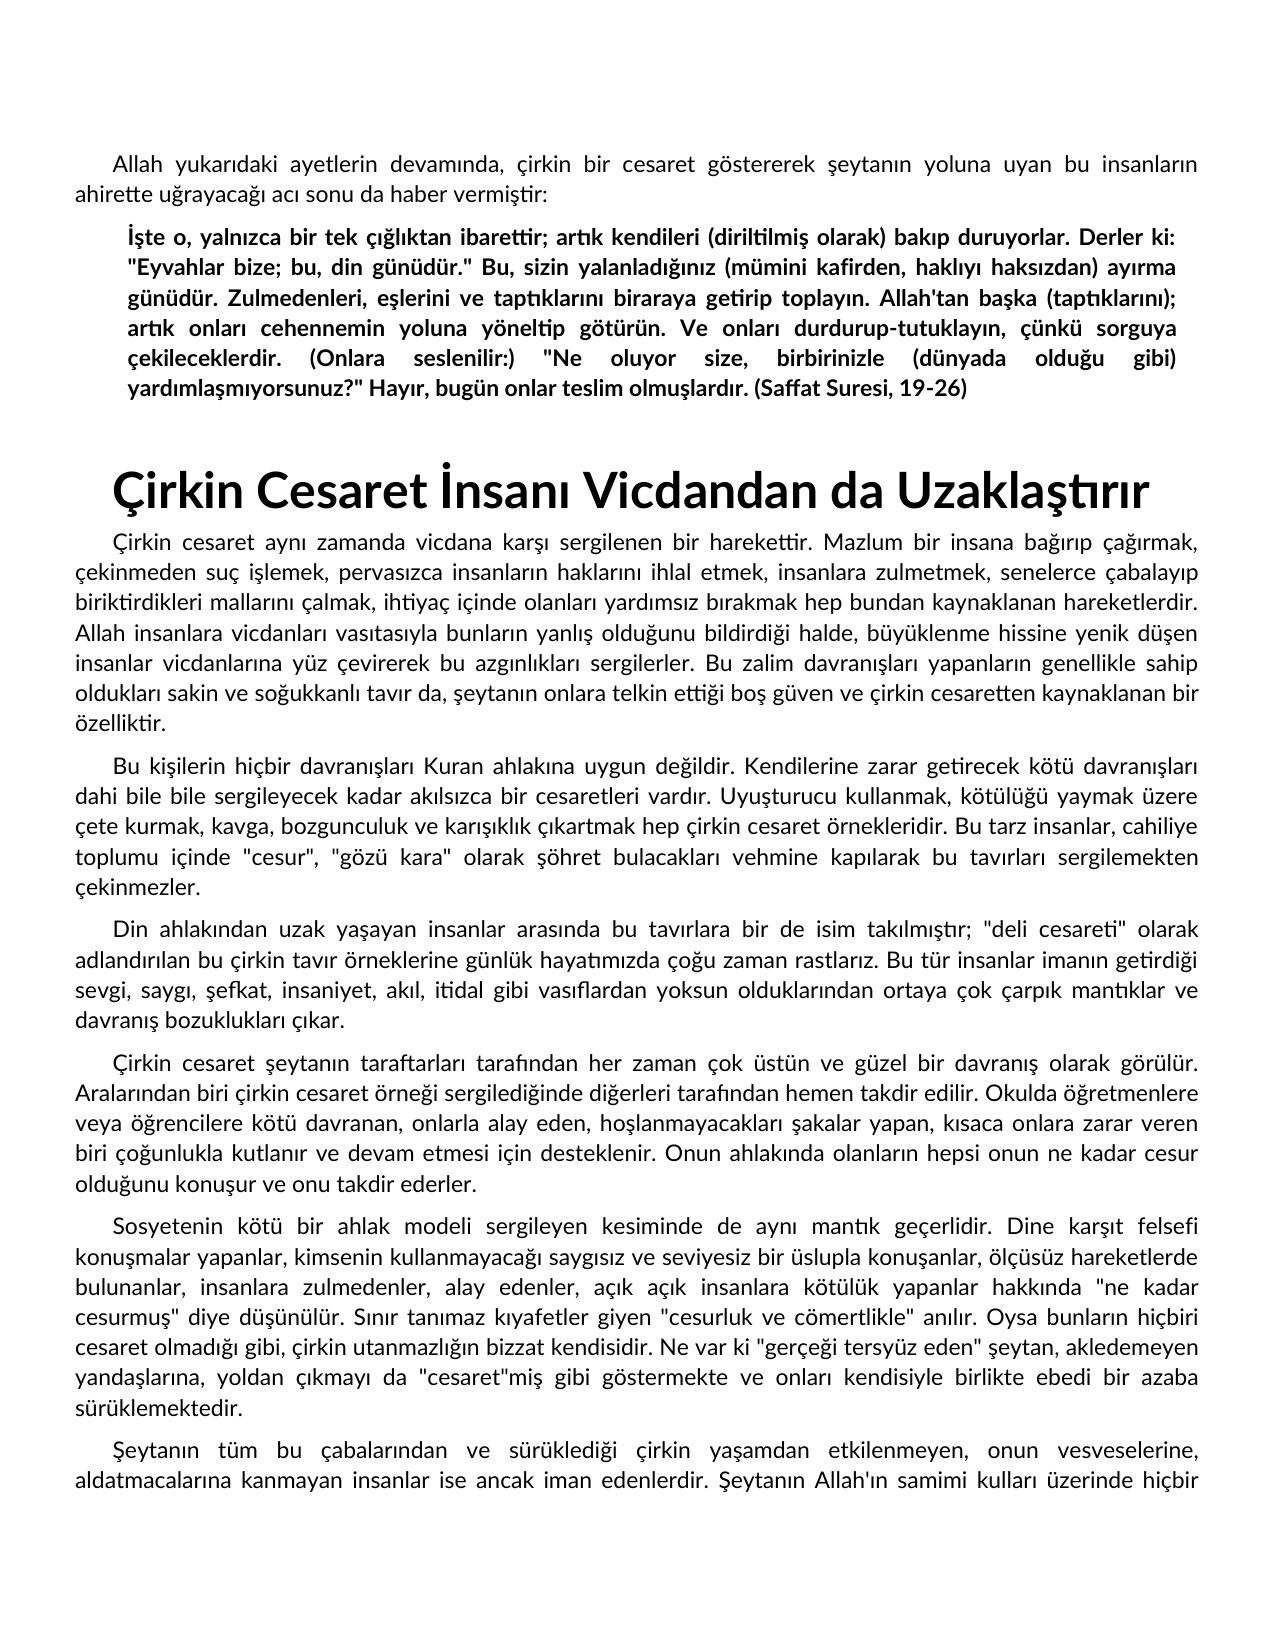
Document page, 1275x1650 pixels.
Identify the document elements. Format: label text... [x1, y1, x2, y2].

text Sosyetenin kötü bir ahlak modeli sergileyen kesiminde de aynı mantık geçerlidir. Dine karşıt felsefi konuşmalar yapanlar, kimsenin kullanmayacağı saygısız ve seviyesiz bir üslupla konuşanlar, ölçüsüz hareketlerde bulunanlar, insanlara zulmedenler, alay edenler, açık açık insanlara kötülük yapanlar hakkında "ne kadar cesurmuş" diye düşünülür. Sınır tanımaz kıyafetler giyen "cesurluk ve cömertlikle" anılır. Oysa bunların hiçbiri cesaret olmadığı gibi, çirkin utanmazlığın bizzat kendisidir. Ne var ki "gerçeği tersyüz eden" şeytan, akledemeyen yandaşlarına, yoldan çıkmayı da "cesaret"miş gibi göstermekte ve onları kendisiyle birlikte ebedi bir azaba sürüklemektedir. [75, 1212, 1200, 1421]
text Çirkin cesaret aynı zamanda vicdana karşı sergilenen bir harekettir. Mazlum bir insana bağırıp çağırmak, çekinmeden suç işlemek, pervasızca insanların haklarını ihlal etmek, insanlara zulmetmek, senelerce çabalayıp biriktirdikleri mallarını çalmak, ihtiyaç içinde olanları yardımsız bırakmak hep bundan kaynaklanan hareketlerdir. Allah insanlara vicdanları vasıtasıyla bunların yanlış olduğunu bildirdiği halde, büyüklenme hissine yenik düşen insanlar vicdanlarına yüz çevirerek bu azgınlıkları sergilerler. Bu zalim davranışları yapanların genellikle sahip oldukları sakin ve soğukkanlı tavır da, şeytanın onlara telkin ettiği boş güven ve çirkin cesaretten kaynaklanan bir özelliktir. [75, 528, 1200, 736]
text Din ahlakından uzak yaşayan insanlar arasında bu tavırlara bir de isim takılmıştır; "deli cesareti" olarak adlandırılan bu çirkin tavır örneklerine günlük hayatımızda çoğu zaman rastlarız. Bu tür insanlar imanın getirdiği sevgi, saygı, şefkat, insaniyet, akıl, itidal gibi vasıflardan yoksun olduklarından ortaya çok çarpık mantıklar ve davranış bozuklukları çıkar. [75, 915, 1200, 1033]
text Allah yukarıdaki ayetlerin devamında, çirkin bir cesaret göstererek şeytanın yoluna uyan bu insanların ahirette uğrayacağı acı sonu da haber vermiştir: [75, 150, 1200, 208]
text Bu kişilerin hiçbir davranışları Kuran ahlakına uygun değildir. Kendilerine zarar getirecek kötü davranışları dahi bile bile sergileyecek kadar akılsızca bir cesaretleri vardır. Uyuşturucu kullanmak, kötülüğü yaymak üzere çete kurmak, kavga, bozgunculuk ve karışıklık çıkartmak hep çirkin cesaret örnekleridir. Bu tarz insanlar, cahiliye toplumu içinde "cesur", "gözü kara" olarak şöhret bulacakları vehmine kapılarak bu tavırları sergilemekten çekinmezler. [75, 752, 1200, 900]
text Şeytanın tüm bu çabalarından ve sürüklediği çirkin yaşamdan etkilenmeyen, onun vesveselerine, aldatmacalarına kanmayan insanlar ise ancak iman edenlerdir. Şeytanın Allah'ın samimi kulları üzerinde hiçbir [75, 1436, 1200, 1494]
text Çirkin cesaret şeytanın taraftarları tarafından her zaman çok üstün ve güzel bir davranış olarak görülür. Aralarından biri çirkin cesaret örneği sergilediğinde diğerleri tarafından hemen takdir edilir. Okulda öğretmenlere veya öğrencilere kötü davranan, onlarla alay eden, hoşlanmayacakları şakalar yapan, kısaca onlara zarar veren biri çoğunlukla kutlanır ve devam etmesi için desteklenir. Onun ahlakında olanların hepsi onun ne kadar cesur olduğunu konuşur ve onu takdir ederler. [75, 1048, 1200, 1197]
text İşte o, yalnızca bir tek çığlıktan ibarettir; artık kendileri (diriltilmiş olarak) bakıp duruyorlar. Derler ki: "Eyvahlar bize; bu, din günüdür." Bu, sizin yalanladığınız (mümini kafirden, haklıyı haksızdan) ayırma günüdür. Zulmedenleri, eşlerini ve taptıklarını biraraya getirip toplayın. Allah'tan başka (taptıklarını); artık onları cehennemin yoluna yöneltip götürün. Ve onları durdurup-tutuklayın, çünkü sorguya çekileceklerdir. (Onlara seslenilir:) "Ne oluyor size, birbirinizle (dünyada olduğu gibi) yardımlaşmıyorsunuz?" Hayır, bugün onlar teslim olmuşlardır. (Saffat Suresi, 19-26) [127, 223, 1177, 401]
subtitle Çirkin Cesaret İnsanı Vicdandan da Uzaklaştırır [112, 459, 1200, 519]
